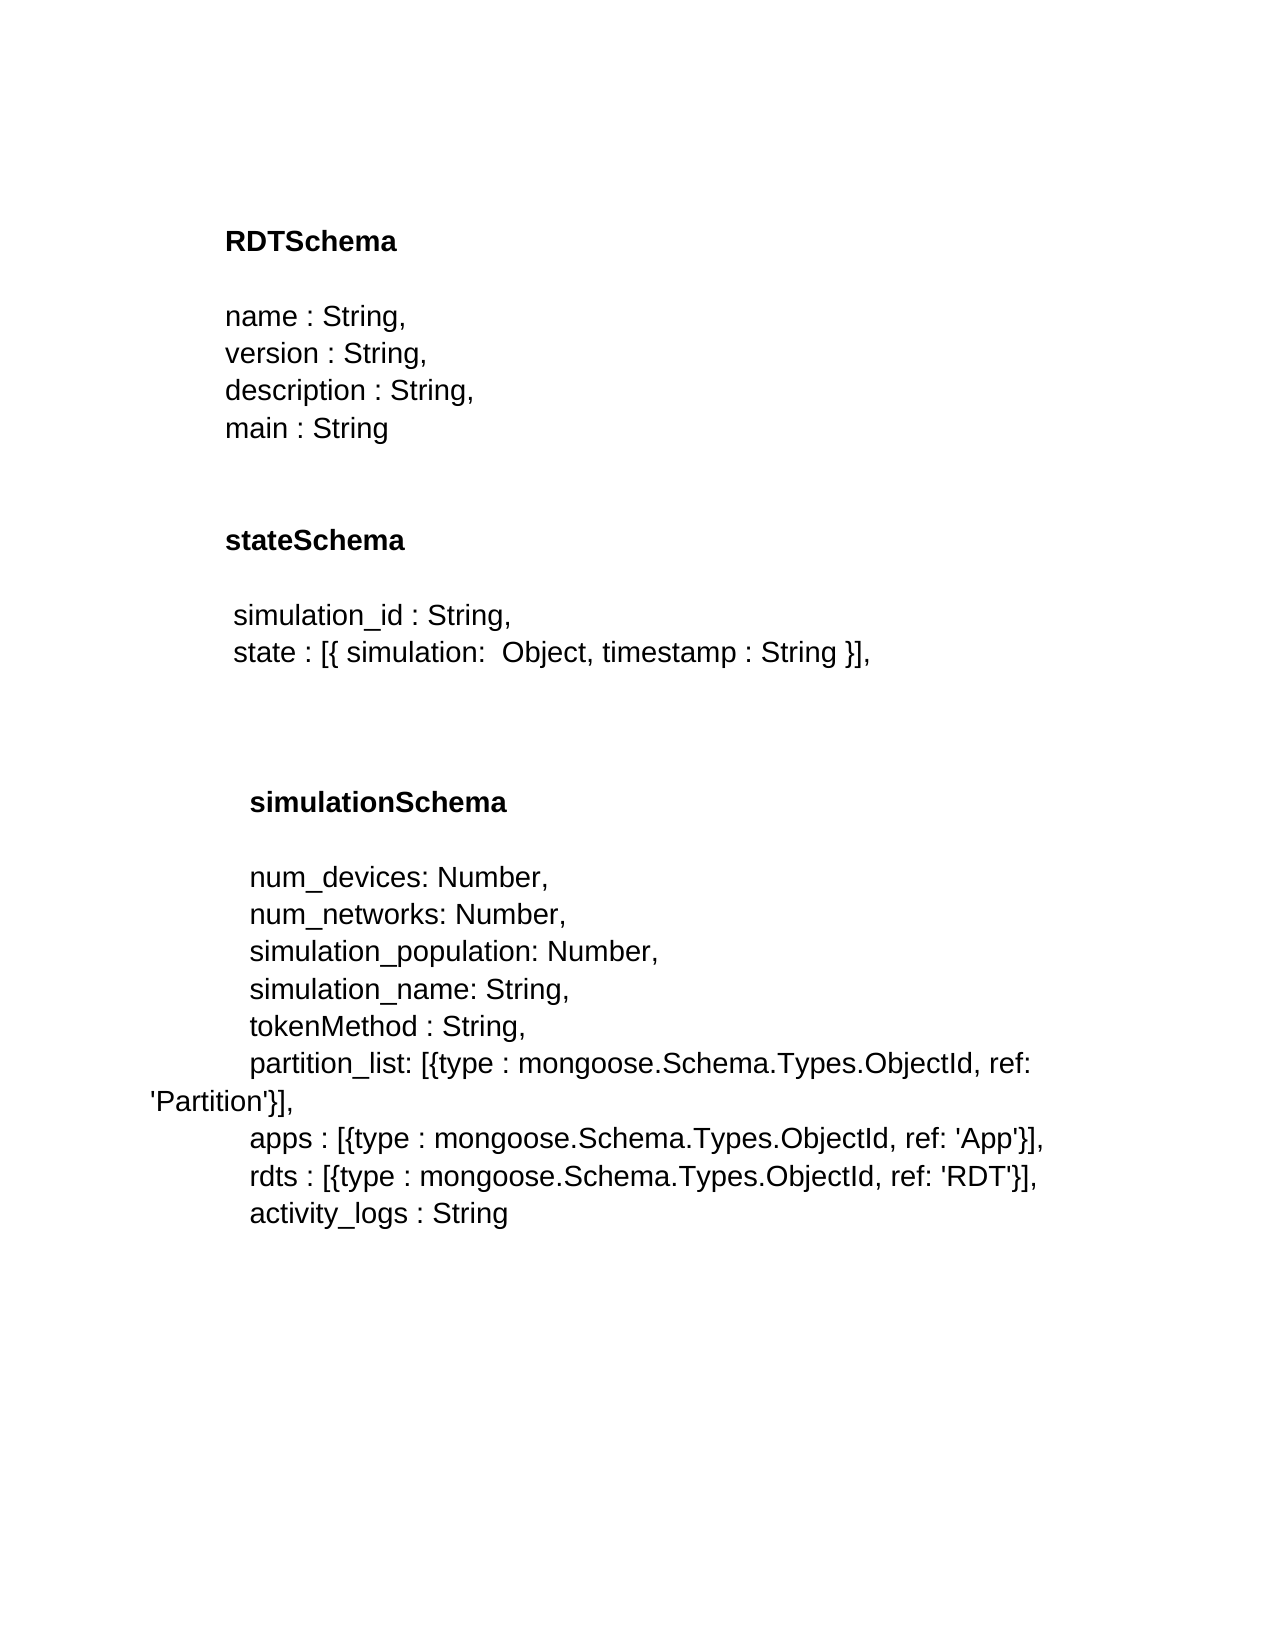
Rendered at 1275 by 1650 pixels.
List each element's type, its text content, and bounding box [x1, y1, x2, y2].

text main : String [150, 412, 1125, 444]
text rdts : [{type : mongoose.Schema.Types.ObjectId, ref: 'RDT'}], [150, 1160, 1125, 1192]
text activity_logs : String [150, 1197, 1125, 1230]
text simulation_population: Number, [150, 935, 1125, 968]
text apps : [{type : mongoose.Schema.Types.ObjectId, ref: 'App'}], [150, 1122, 1125, 1155]
text simulation_id : String, [150, 599, 1125, 631]
text version : String, [150, 337, 1125, 369]
text tokenMethod : String, [150, 1010, 1125, 1043]
text partition_list: [{type : mongoose.Schema.Types.ObjectId, ref: 'Partition'}], [150, 1047, 1125, 1117]
text num_networks: Number, [150, 898, 1125, 931]
text description : String, [150, 374, 1125, 407]
text simulationSchema [225, 786, 1125, 818]
text state : [{ simulation: Object, timestamp : String }], [150, 636, 1125, 669]
text simulation_name: String, [150, 973, 1125, 1005]
text RDTSchema [150, 225, 1125, 257]
text num_devices: Number, [150, 861, 1125, 893]
text stateSchema [150, 524, 1125, 557]
text name : String, [150, 299, 1125, 332]
